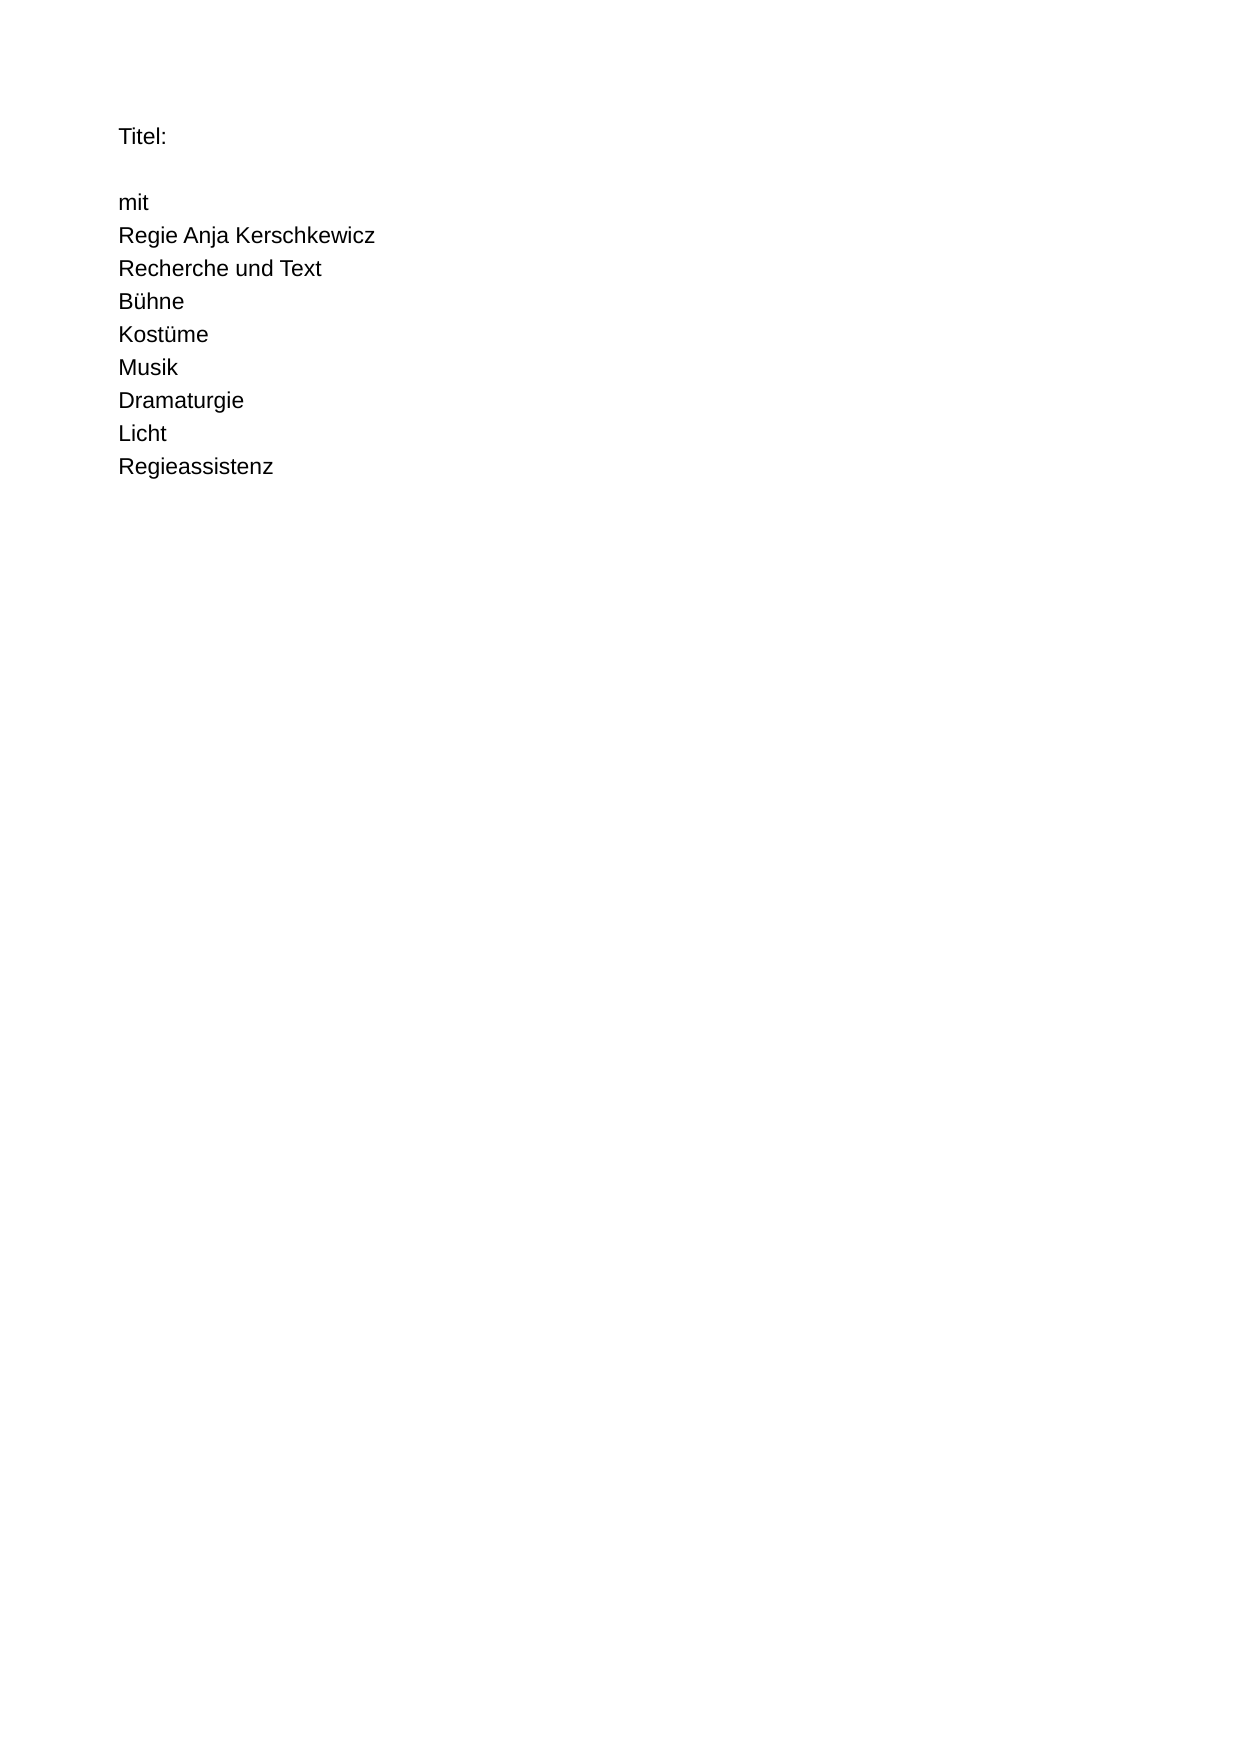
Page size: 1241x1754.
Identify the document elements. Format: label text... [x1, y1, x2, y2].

text Bühne [118, 283, 1122, 316]
text Regieassistenz [118, 448, 1122, 481]
text Regie Anja Kerschkewicz [118, 217, 1122, 250]
text Licht [118, 415, 1122, 448]
text Dramaturgie [118, 382, 1122, 415]
text Titel: [118, 118, 1122, 151]
text Kostüme [118, 316, 1122, 349]
text Musik [118, 349, 1122, 382]
text Recherche und Text [118, 250, 1122, 283]
text mit [118, 184, 1122, 217]
